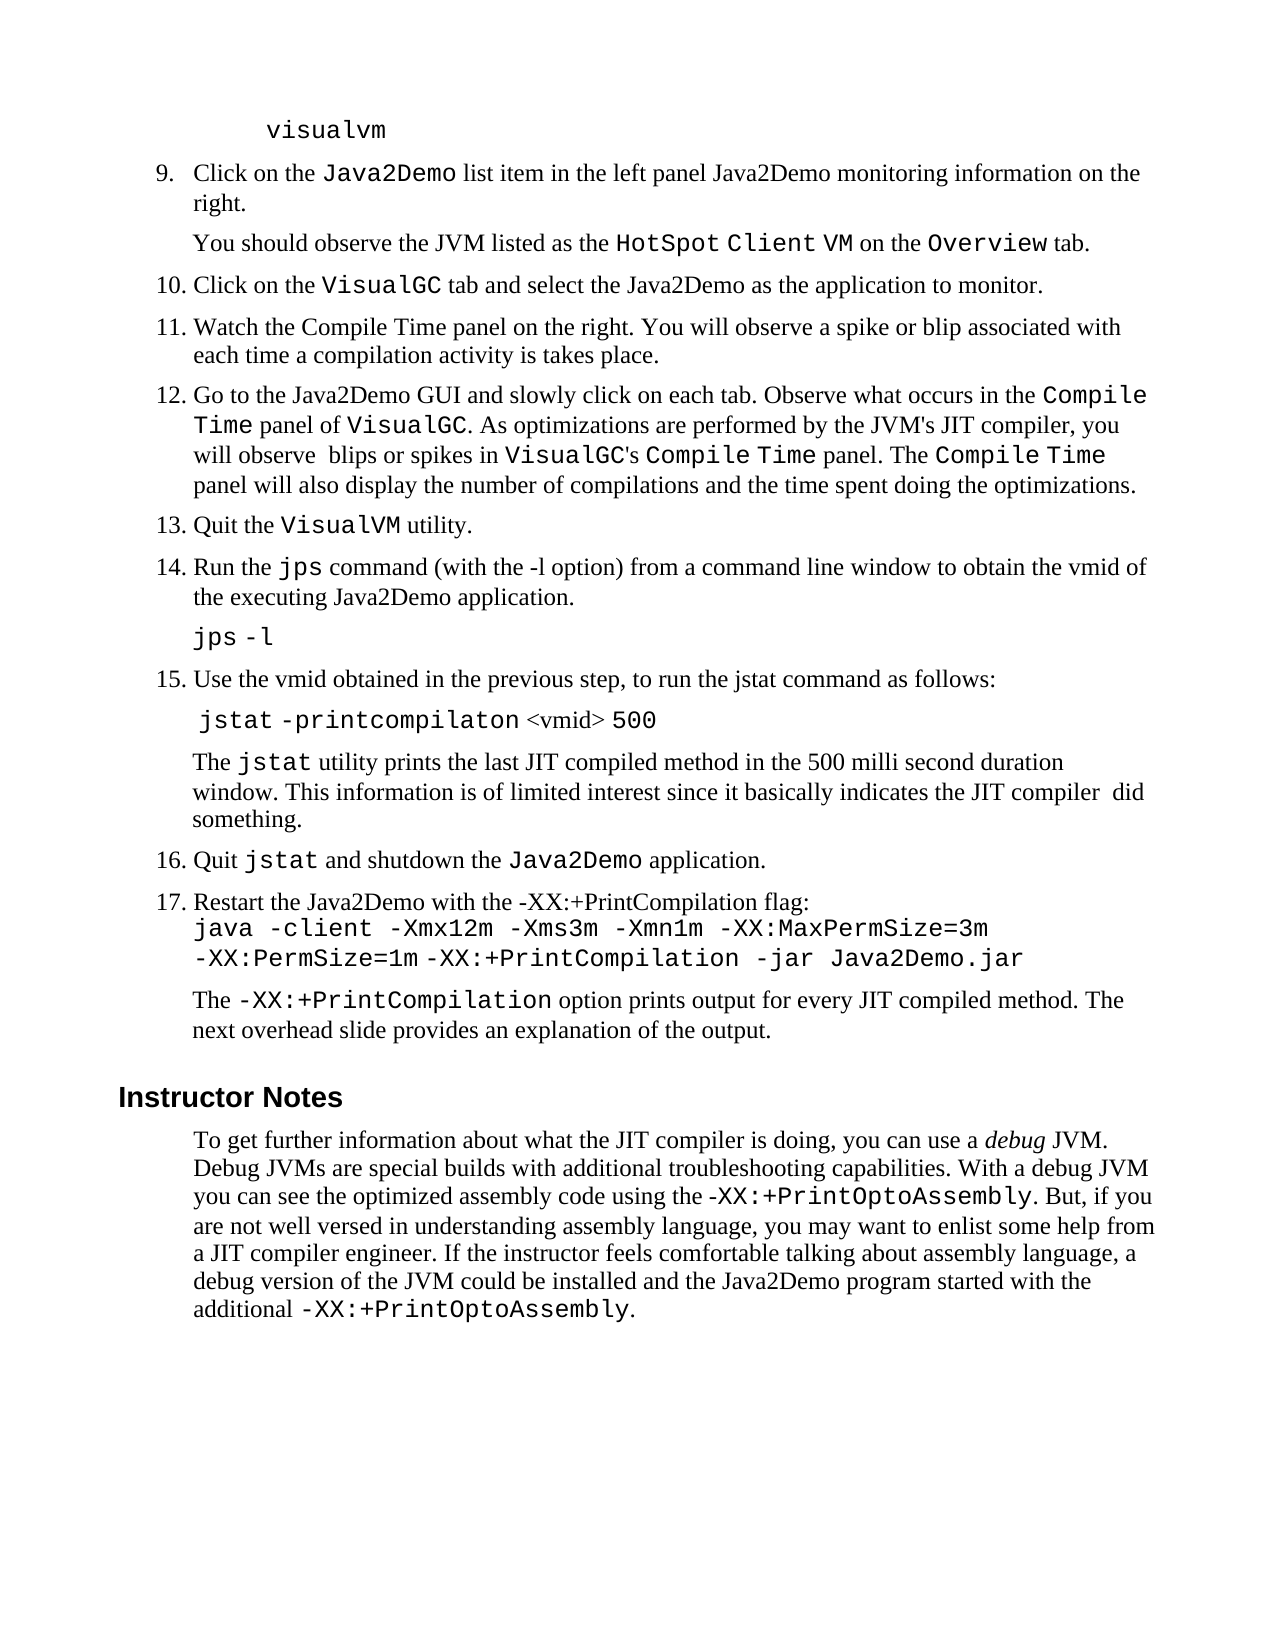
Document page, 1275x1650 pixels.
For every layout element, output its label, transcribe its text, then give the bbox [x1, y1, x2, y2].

text visualvm [266, 118, 1157, 146]
list Go to the Java2Demo GUI and slowly click on each tab. Observe what occurs in the Compile Time panel of VisualGC. As optimizations are performed by the JVM's JIT compiler, you will observe blips or spikes in VisualGC's Compile Time panel. The Compile Time panel will also display the number of compilations and the time spent doing the optimizations. [156, 381, 1157, 498]
subtitle Instructor Notes [118, 1081, 1157, 1114]
text jps -l [192, 623, 1157, 653]
list Click on the Java2Demo list item in the left panel Java2Demo monitoring information on the right. [156, 159, 1157, 216]
text The jstat utility prints the last JIT compiled method in the 500 milli second duration window. This information is of limited interest since it basically indicates the JIT compiler did something. [192, 748, 1157, 833]
list Restart the Java2Demo with the -XX:+PrintCompilation flag: java -client -Xmx12m -Xms3m -Xmn1m -XX:MaxPermSize=3m -XX:PermSize=1m -XX:+PrintCompilation -jar Java2Demo.jar [156, 888, 1157, 974]
text jstat -printcompilaton <vmid> 500 [192, 706, 1157, 736]
list To get further information about what the JIT compiler is doing, you can use a debug JVM. Debug JVMs are special builds with additional troubleshooting capabilities. With a debug JVM you can see the optimized assembly code using the -XX:+PrintOptoAssembly. But, if you are not well versed in understanding assembly language, you may want to enlist some help from a JIT compiler engineer. If the instructor feels comfortable talking about assembly language, a debug version of the JVM could be installed and the Java2Demo program started with the additional -XX:+PrintOptoAssembly. [156, 1127, 1157, 1325]
list Click on the VisualGC tab and select the Java2Demo as the application to monitor. [156, 271, 1157, 301]
list Watch the Compile Time panel on the right. You will observe a spike or blip associated with each time a compilation activity is takes place. [156, 313, 1157, 369]
text You should observe the JVM listed as the HotSpot Client VM on the Overview tab. [192, 229, 1157, 259]
list Run the jps command (with the -l option) from a command line window to obtain the vmid of the executing Java2Demo application. [156, 553, 1157, 611]
list Quit jstat and shutdown the Java2Demo application. [156, 846, 1157, 876]
list Quit the VisualVM utility. [156, 511, 1157, 541]
text The -XX:+PrintCompilation option prints output for every JIT compiled method. The next overhead slide provides an explanation of the output. [192, 986, 1157, 1044]
list Use the vmid obtained in the previous step, to run the jstat command as follows: [156, 666, 1157, 693]
